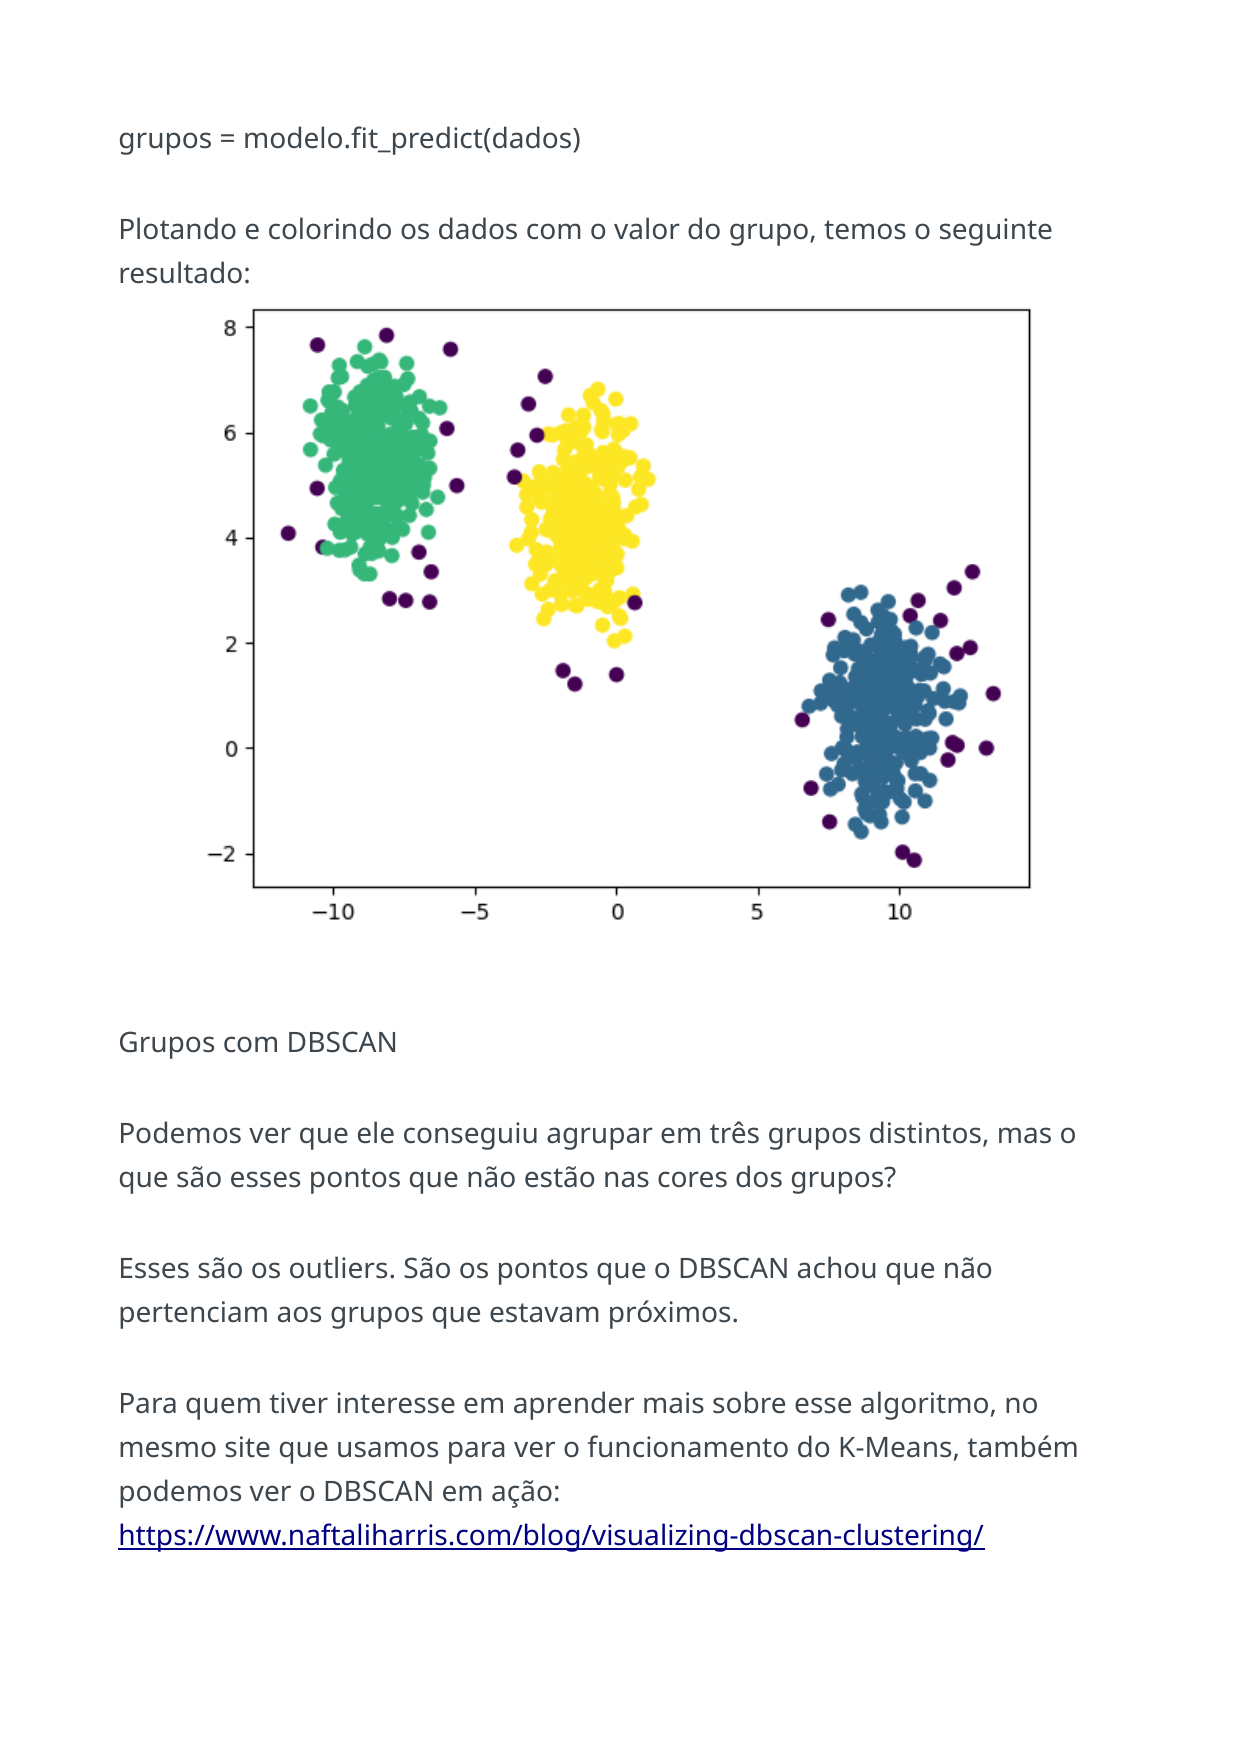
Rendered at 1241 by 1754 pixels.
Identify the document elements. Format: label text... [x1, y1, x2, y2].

text Grupos com DBSCAN [118, 1022, 1122, 1060]
text Podemos ver que ele conseguiu agrupar em três grupos distintos, mas o que são esses pontos que não estão nas cores dos grupos? [118, 1113, 1122, 1195]
text Esses são os outliers. São os pontos que o DBSCAN achou que não pertenciam aos grupos que estavam próximos. [118, 1248, 1122, 1330]
text Para quem tiver interesse em aprender mais sobre esse algoritmo, no mesmo site que usamos para ver o funcionamento do K-Means, também podemos ver o DBSCAN em ação: https://www.naftaliharris.com/blog/visualizing-dbscan-clustering/ [118, 1383, 1122, 1553]
text grupos = modelo.fit_predict(dados) [118, 118, 1122, 156]
text Plotando e colorindo os dados com o valor do grupo, temos o seguinte resultado: [118, 209, 1122, 291]
picture [200, 297, 1040, 926]
